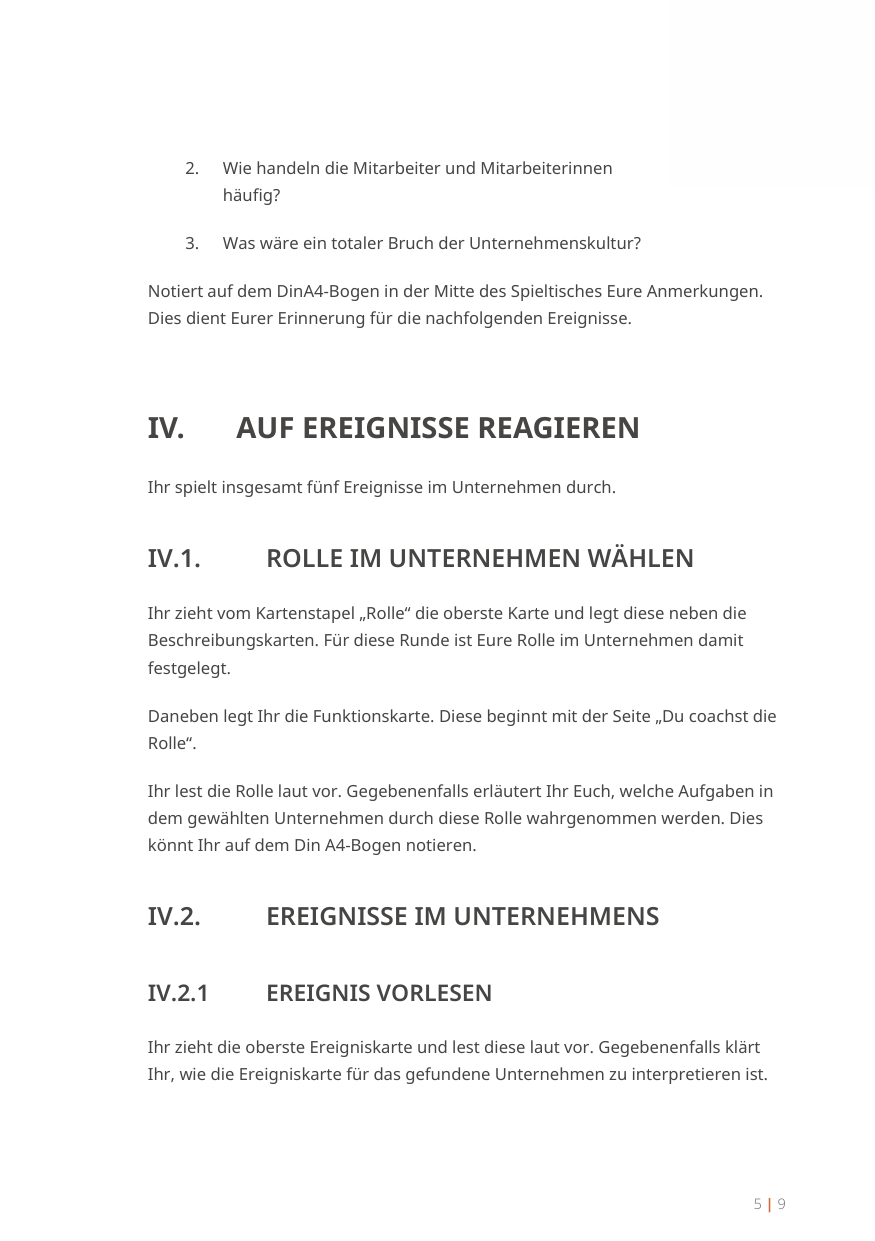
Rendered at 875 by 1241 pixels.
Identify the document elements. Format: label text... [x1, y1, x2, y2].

subtitle Auf Ereignisse reagieren [148, 407, 786, 447]
subtitle Rolle im Unternehmen wählen [148, 540, 786, 574]
subtitle Ereignisse im Unternehmens [148, 898, 786, 933]
text Ihr spielt insgesamt fünf Ereignisse im Unternehmen durch. [148, 476, 786, 498]
subtitle Ereignis vorlesen [148, 977, 786, 1008]
text Ihr zieht vom Kartenstapel „Rolle“ die oberste Karte und legt diese neben die Beschreibungskarten. Für diese Runde ist Eure Rolle im Unternehmen damit festgelegt. [148, 602, 786, 679]
text Notiert auf dem DinA4-Bogen in der Mitte des Spieltisches Eure Anmerkungen. Dies dient Eurer Erinnerung für die nachfolgenden Ereignisse. [148, 280, 786, 329]
list Was wäre ein totaler Bruch der Unternehmenskultur? [185, 232, 786, 254]
text Ihr lest die Rolle laut vor. Gegebenenfalls erläutert Ihr Euch, welche Aufgaben in dem gewählten Unternehmen durch diese Rolle wahrgenommen werden. Dies könnt Ihr auf dem Din A4-Bogen notieren. [148, 779, 786, 857]
text Daneben legt Ihr die Funktionskarte. Diese beginnt mit der Seite „Du coachst die Rolle“. [148, 704, 786, 754]
picture [667, 0, 874, 189]
list Wie handeln die Mitarbeiter und Mitarbeiterinnen häufig? [185, 156, 786, 206]
text Ihr zieht die oberste Ereigniskarte und lest diese laut vor. Gegebenenfalls klärt Ihr, wie die Ereigniskarte für das gefundene Unternehmen zu interpretieren ist. [148, 1035, 786, 1085]
